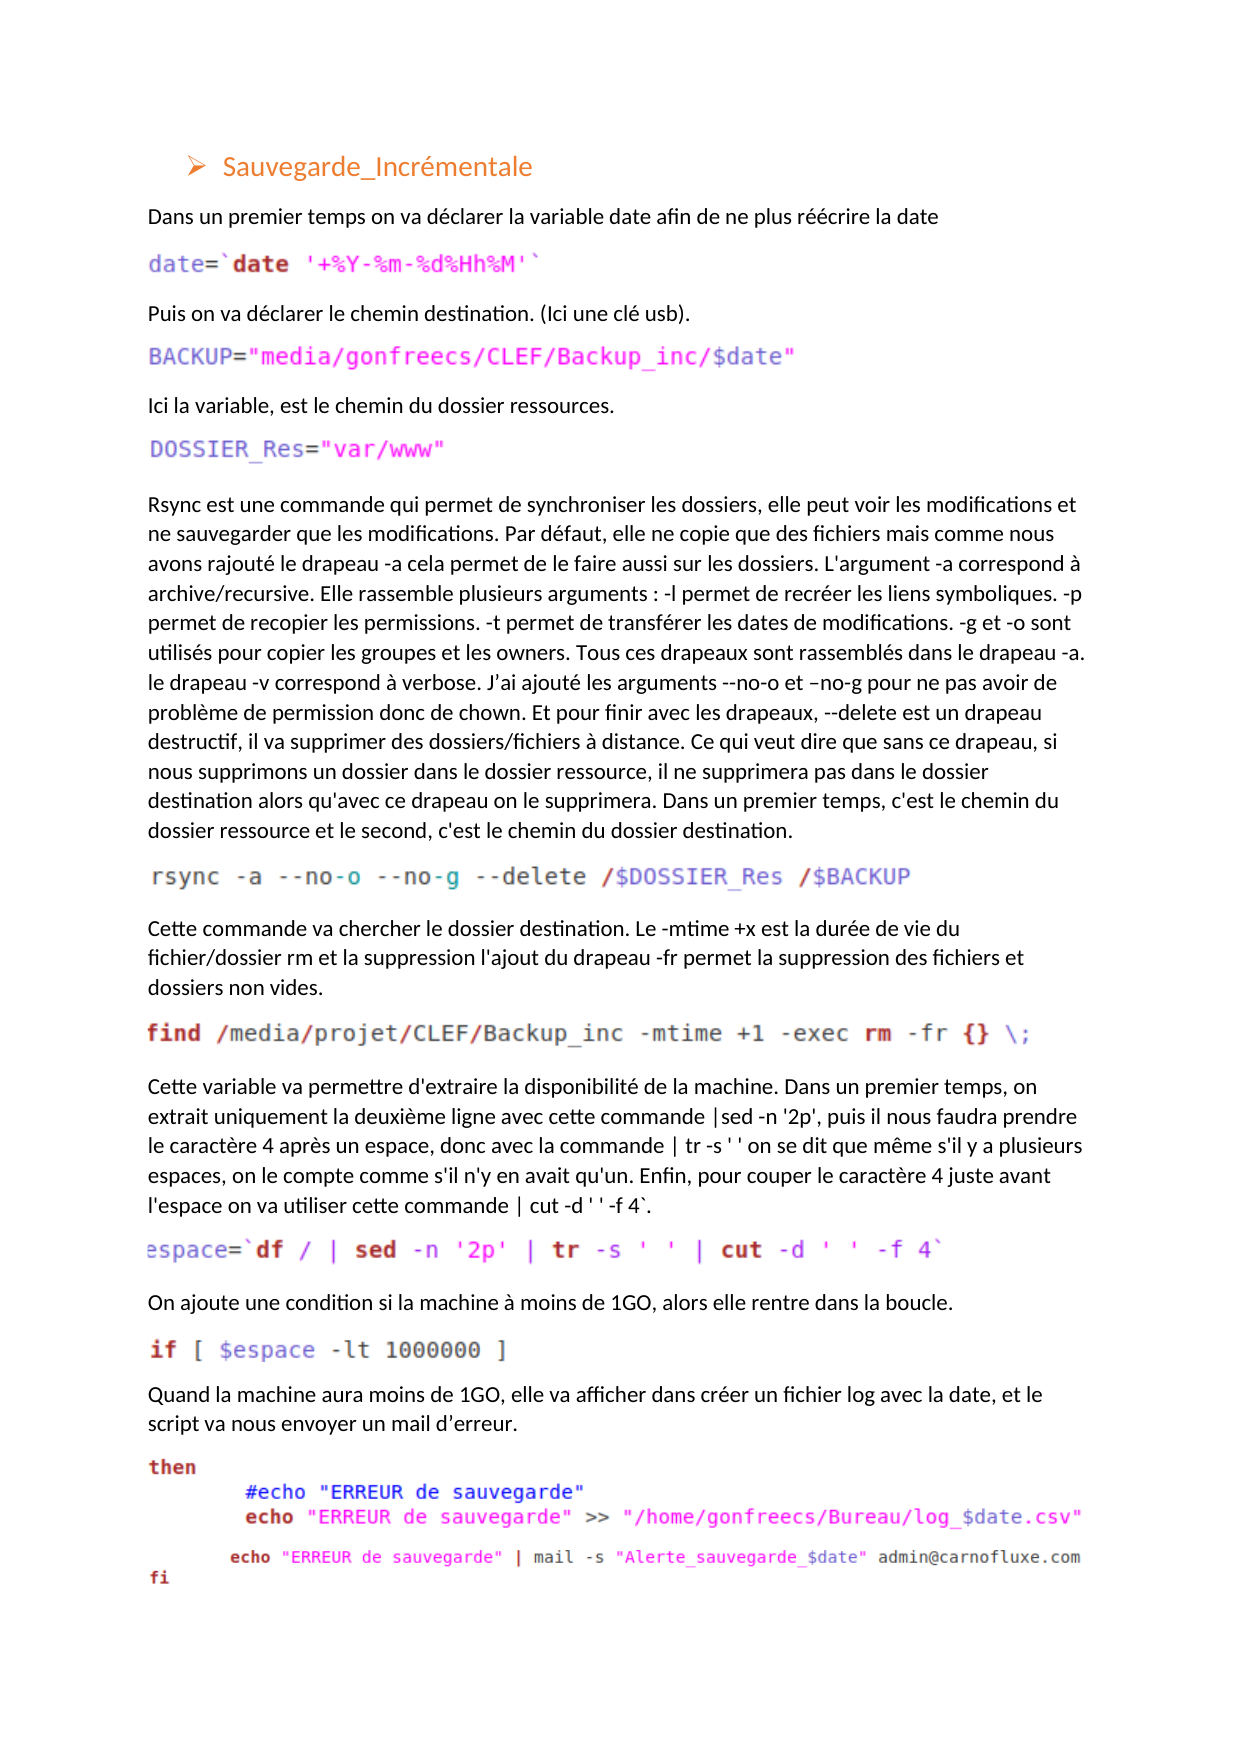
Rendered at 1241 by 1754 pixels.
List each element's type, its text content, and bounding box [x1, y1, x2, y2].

text Cette commande va chercher le dossier destination. Le -mtime +x est la durée de vie du fichier/dossier rm et la suppression l'ajout du drapeau -fr permet la suppression des fichiers et dossiers non vides. [148, 914, 1093, 1001]
text Cette variable va permettre d'extraire la disponibilité de la machine. Dans un premier temps, on extrait uniquement la deuxième ligne avec cette commande |sed -n '2p', puis il nous faudra prendre le caractère 4 après un espace, donc avec la commande | tr -s ' ' on se dit que même s'il y a plusieurs espaces, on le compte comme s'il n'y en avait qu'un. Enfin, pour couper le caractère 4 juste avant l'espace on va utiliser cette commande | cut -d ' ' -f 4`. [148, 1072, 1093, 1219]
text Ici la variable, est le chemin du dossier ressources. [148, 391, 1093, 419]
text Quand la machine aura moins de 1GO, elle va afficher dans créer un fichier log avec la date, et le script va nous envoyer un mail d’erreur. [148, 1380, 1093, 1437]
text Puis on va déclarer le chemin destination. (Ici une clé usb). [148, 299, 1093, 327]
text Rsync est une commande qui permet de synchroniser les dossiers, elle peut voir les modifications et ne sauvegarder que les modifications. Par défaut, elle ne copie que des fichiers mais comme nous avons rajouté le drapeau -a cela permet de le faire aussi sur les dossiers. L'argument -a correspond à archive/recursive. Elle rassemble plusieurs arguments : -l permet de recréer les liens symboliques. -p permet de recopier les permissions. -t permet de transférer les dates de modifications. -g et -o sont utilisés pour copier les groupes et les owners. Tous ces drapeaux sont rassemblés dans le drapeau -a. le drapeau -v correspond à verbose. J’ai ajouté les arguments --no-o et –no-g pour ne pas avoir de problème de permission donc de chown. Et pour finir avec les drapeaux, --delete est un drapeau destructif, il va supprimer des dossiers/fichiers à distance. Ce qui veut dire que sans ce drapeau, si nous supprimons un dossier dans le dossier ressource, il ne supprimera pas dans le dossier destination alors qu'avec ce drapeau on le supprimera. Dans un premier temps, c'est le chemin du dossier ressource et le second, c'est le chemin du dossier destination. [148, 490, 1093, 844]
text Dans un premier temps on va déclarer la variable date afin de ne plus réécrire la date [148, 202, 1093, 230]
text On ajoute une condition si la machine à moins de 1GO, alors elle rentre dans la boucle. [148, 1288, 1093, 1317]
list Sauvegarde_Incrémentale [185, 148, 1093, 183]
